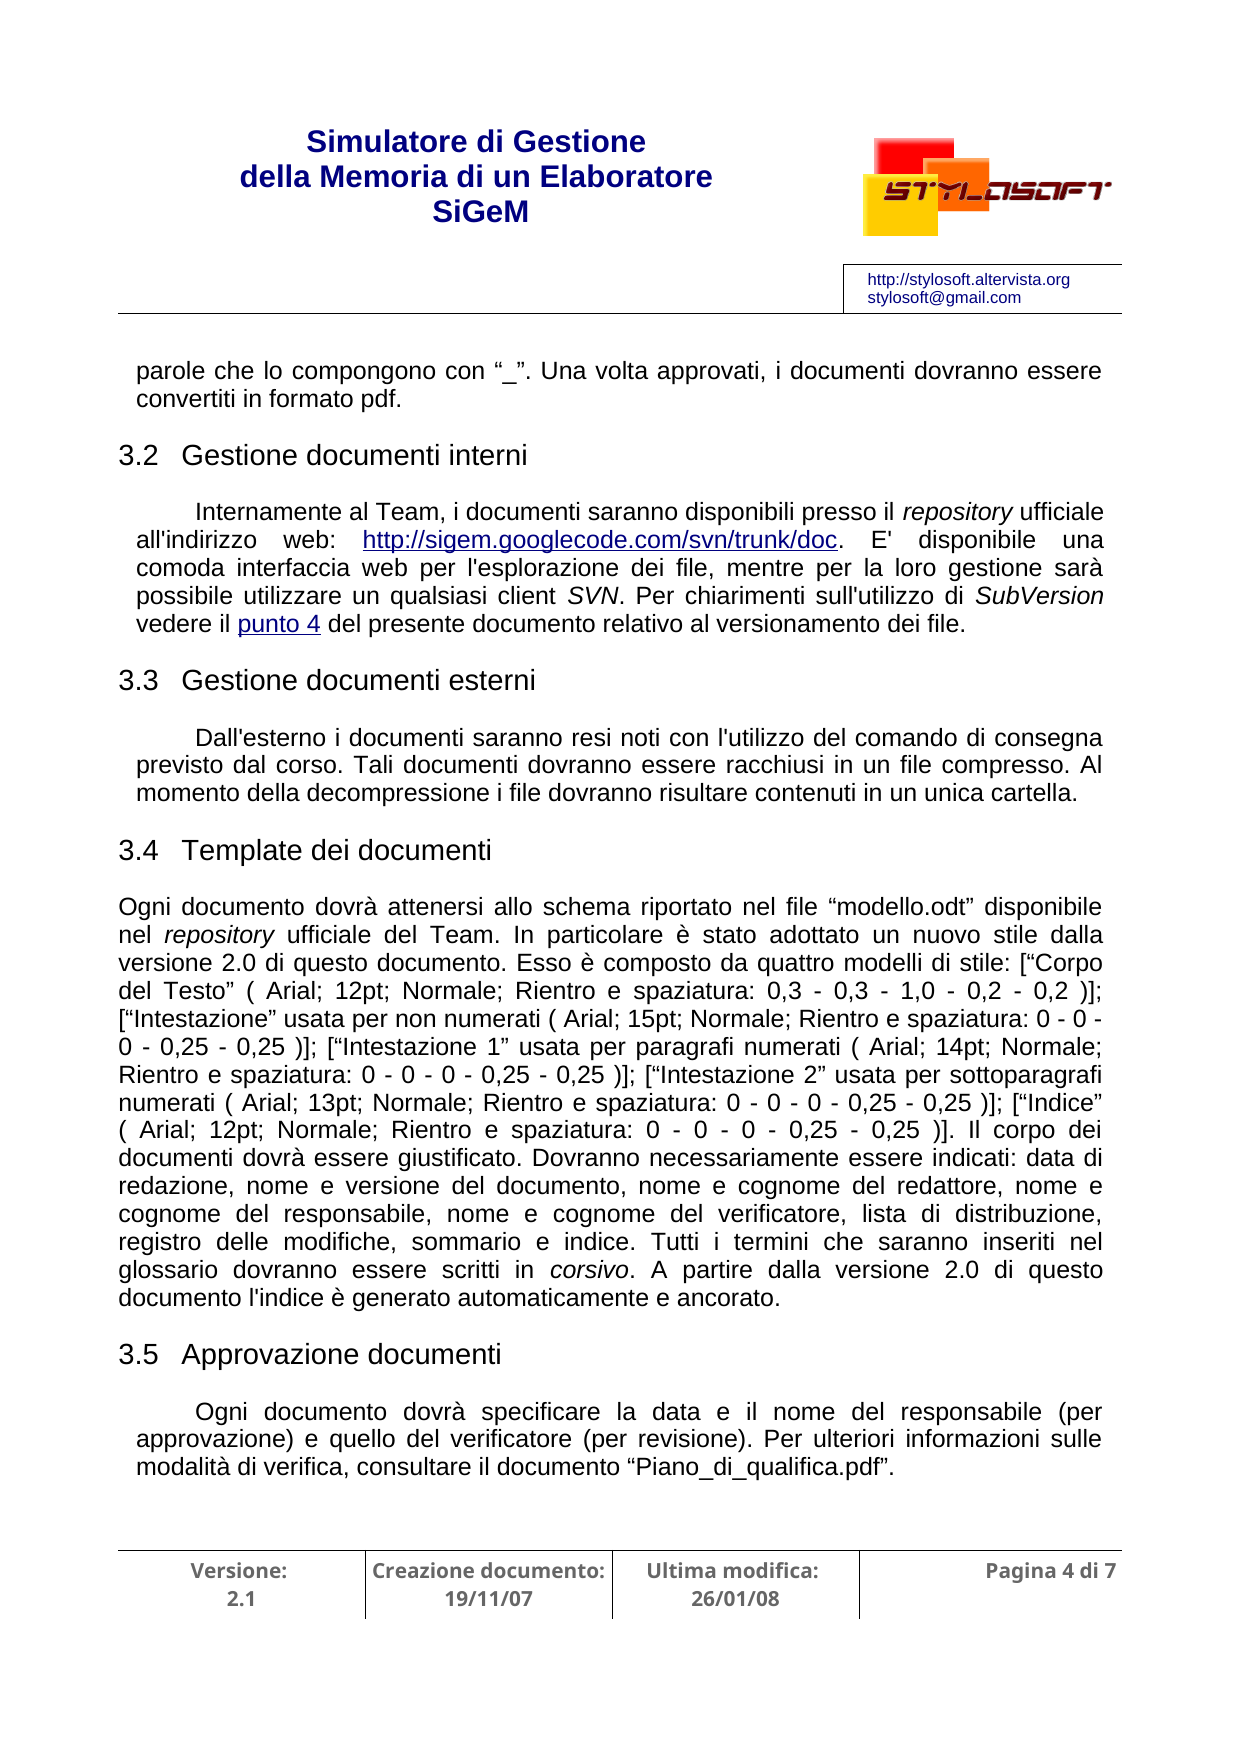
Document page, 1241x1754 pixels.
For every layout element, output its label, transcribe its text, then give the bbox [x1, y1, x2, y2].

text Ogni documento dovrà attenersi allo schema riportato nel file “modello.odt” disponibile nel repository ufficiale del Team. In particolare è stato adottato un nuovo stile dalla versione 2.0 di questo documento. Esso è composto da quattro modelli di stile: [“Corpo del Testo” ( Arial; 12pt; Normale; Rientro e spaziatura: 0,3 - 0,3 - 1,0 - 0,2 - 0,2 )]; [“Intestazione” usata per non numerati ( Arial; 15pt; Normale; Rientro e spaziatura: 0 - 0 - 0 - 0,25 - 0,25 )]; [“Intestazione 1” usata per paragrafi numerati ( Arial; 14pt; Normale; Rientro e spaziatura: 0 - 0 - 0 - 0,25 - 0,25 )]; [“Intestazione 2” usata per sottoparagrafi numerati ( Arial; 13pt; Normale; Rientro e spaziatura: 0 - 0 - 0 - 0,25 - 0,25 )]; [“Indice” ( Arial; 12pt; Normale; Rientro e spaziatura: 0 - 0 - 0 - 0,25 - 0,25 )]. Il corpo dei documenti dovrà essere giustificato. Dovranno necessariamente essere indicati: data di redazione, nome e versione del documento, nome e cognome del redattore, nome e cognome del responsabile, nome e cognome del verificatore, lista di distribuzione, registro delle modifiche, sommario e indice. Tutti i termini che saranno inseriti nel glossario dovranno essere scritti in corsivo. A partire dalla versione 2.0 di questo documento l'indice è generato automaticamente e ancorato. [118, 893, 1104, 1312]
subtitle Gestione documenti interni [118, 439, 1122, 472]
text Dall'esterno i documenti saranno resi noti con l'utilizzo del comando di consegna previsto dal corso. Tali documenti dovranno essere racchiusi in un file compresso. Al momento della decompressione i file dovranno risultare contenuti in un unica cartella. [136, 723, 1104, 807]
subtitle Approvazione documenti [118, 1338, 1122, 1371]
picture [848, 123, 1117, 247]
text Ogni documento dovrà specificare la data e il nome del responsabile (per approvazione) e quello del verificatore (per revisione). Per ulteriori informazioni sulle modalità di verifica, consultare il documento “Piano_di_qualifica.pdf”. [136, 1397, 1104, 1481]
text parole che lo compongono con “_”. Una volta approvati, i documenti dovranno essere convertiti in formato pdf. [136, 357, 1104, 412]
subtitle Gestione documenti esterni [118, 664, 1122, 697]
subtitle Template dei documenti [118, 834, 1122, 866]
text Internamente al Team, i documenti saranno disponibili presso il repository ufficiale all'indirizzo web: http://sigem.googlecode.com/svn/trunk/doc. E' disponibile una comoda interfaccia web per l'esplorazione dei file, mentre per la loro gestione sarà possibile utilizzare un qualsiasi client SVN. Per chiarimenti sull'utilizzo di SubVersion vedere il punto 4 del presente documento relativo al versionamento dei file. [136, 498, 1104, 638]
